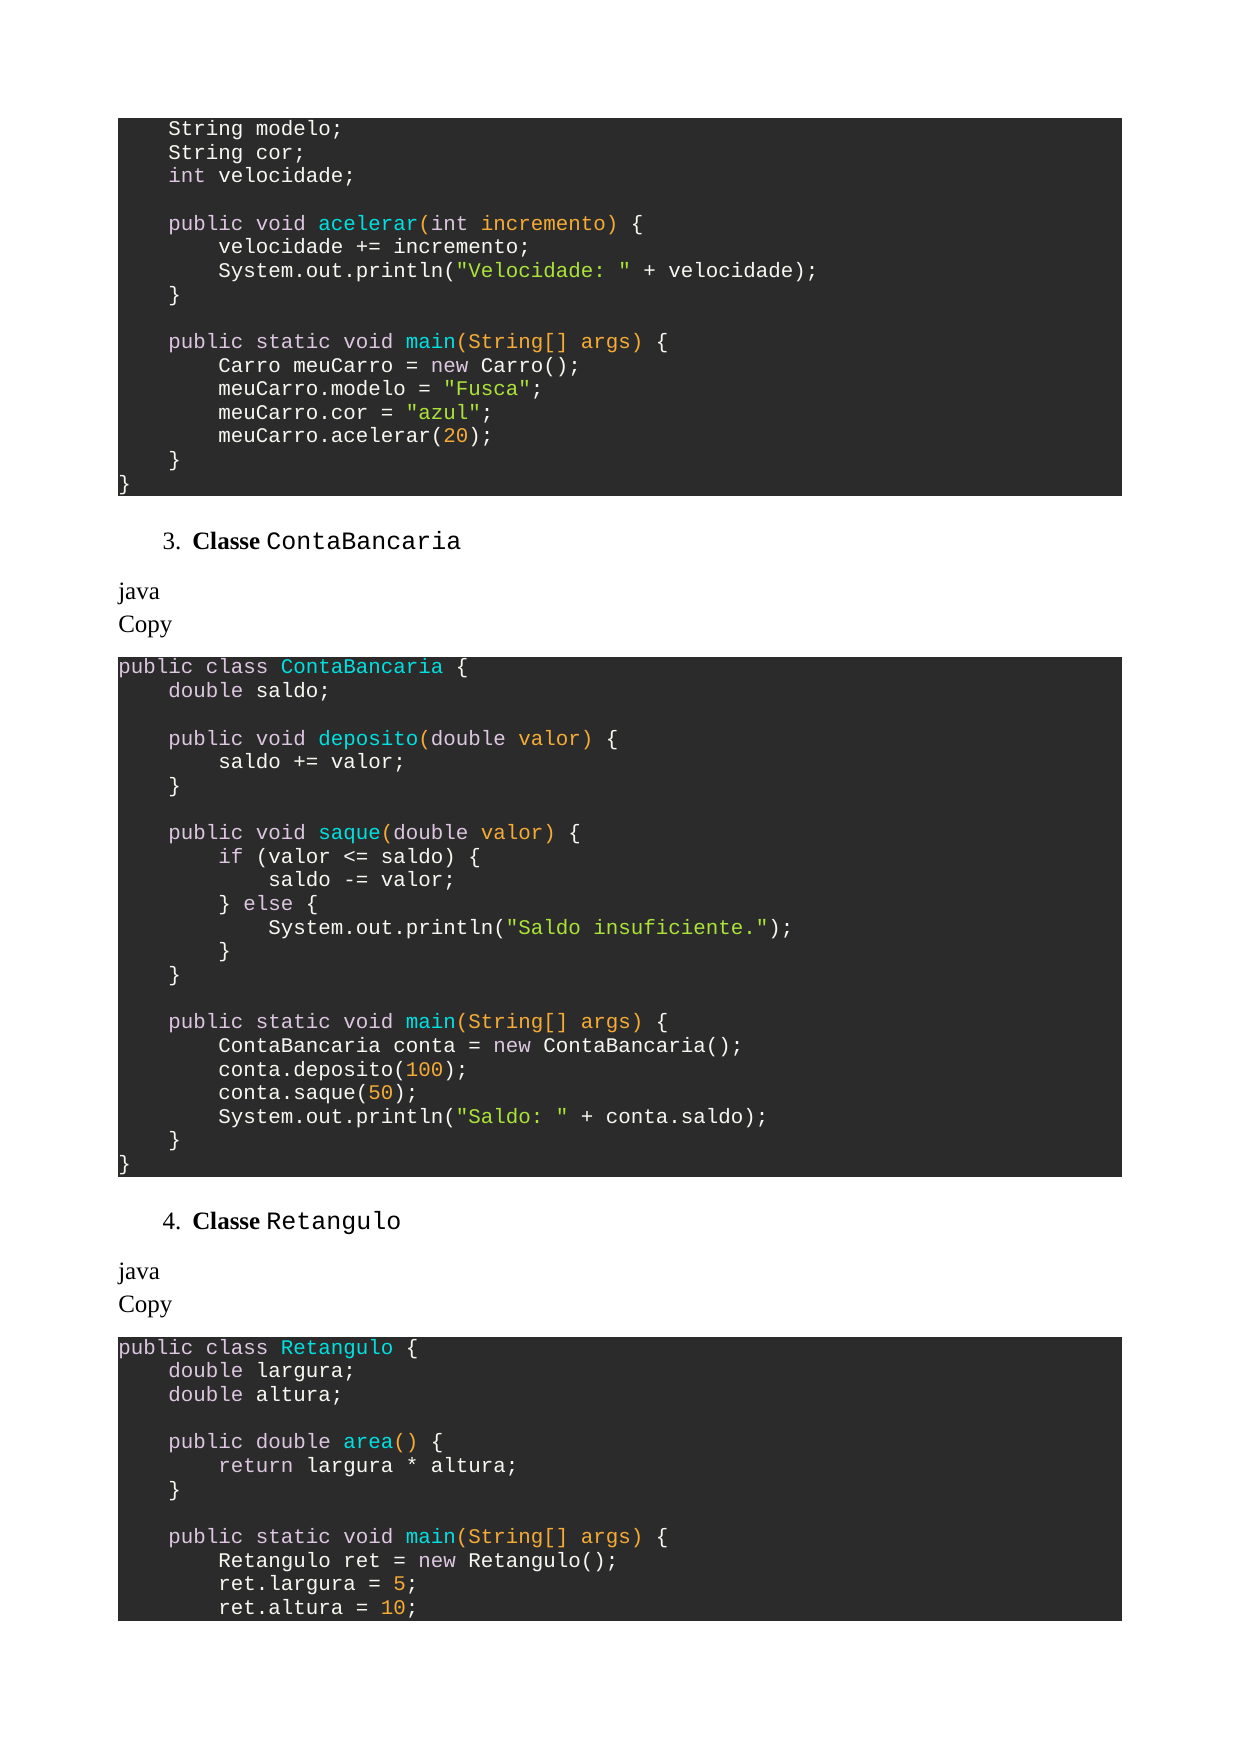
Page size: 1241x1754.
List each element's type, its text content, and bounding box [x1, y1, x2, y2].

text double largura; [118, 1361, 1122, 1384]
text double altura; [118, 1384, 1122, 1408]
text System.out.println("Saldo: " + conta.saldo); [118, 1106, 1122, 1129]
text } [118, 1479, 1122, 1502]
text Copy [118, 1289, 1122, 1318]
text ContaBancaria conta = new ContaBancaria(); [118, 1035, 1122, 1058]
text public static void main(String[] args) { [118, 331, 1122, 354]
text } else { [118, 893, 1122, 917]
text public static void main(String[] args) { [118, 1526, 1122, 1550]
text public void saque(double valor) { [118, 822, 1122, 846]
text saldo += valor; [118, 751, 1122, 775]
text public static void main(String[] args) { [118, 1011, 1122, 1035]
text String modelo; [118, 118, 1122, 142]
text } [118, 1129, 1122, 1153]
text } [118, 940, 1122, 964]
text java [118, 1256, 1122, 1285]
text java [118, 576, 1122, 605]
list Classe ContaBancaria [162, 526, 1122, 557]
text velocidade += incremento; [118, 236, 1122, 260]
text meuCarro.cor = "azul"; [118, 402, 1122, 426]
text String cor; [118, 142, 1122, 165]
text public void deposito(double valor) { [118, 727, 1122, 751]
text } [118, 775, 1122, 798]
text int velocidade; [118, 165, 1122, 189]
text public void acelerar(int incremento) { [118, 213, 1122, 236]
text saldo -= valor; [118, 869, 1122, 893]
text } [118, 449, 1122, 473]
list Classe Retangulo [162, 1206, 1122, 1237]
text public class Retangulo { [118, 1337, 1122, 1361]
text } [118, 473, 1122, 496]
text if (valor <= saldo) { [118, 846, 1122, 869]
text conta.deposito(100); [118, 1058, 1122, 1082]
text } [118, 964, 1122, 988]
text Carro meuCarro = new Carro(); [118, 354, 1122, 378]
text ret.altura = 10; [118, 1597, 1122, 1621]
text } [118, 284, 1122, 307]
text System.out.println("Saldo insuficiente."); [118, 917, 1122, 940]
text } [118, 1153, 1122, 1177]
text meuCarro.acelerar(20); [118, 426, 1122, 449]
text Copy [118, 609, 1122, 638]
text Retangulo ret = new Retangulo(); [118, 1550, 1122, 1573]
text System.out.println("Velocidade: " + velocidade); [118, 260, 1122, 284]
text public class ContaBancaria { [118, 657, 1122, 680]
text conta.saque(50); [118, 1082, 1122, 1106]
text return largura * altura; [118, 1455, 1122, 1479]
text double saldo; [118, 680, 1122, 704]
text meuCarro.modelo = "Fusca"; [118, 378, 1122, 402]
text ret.largura = 5; [118, 1573, 1122, 1597]
text public double area() { [118, 1431, 1122, 1455]
